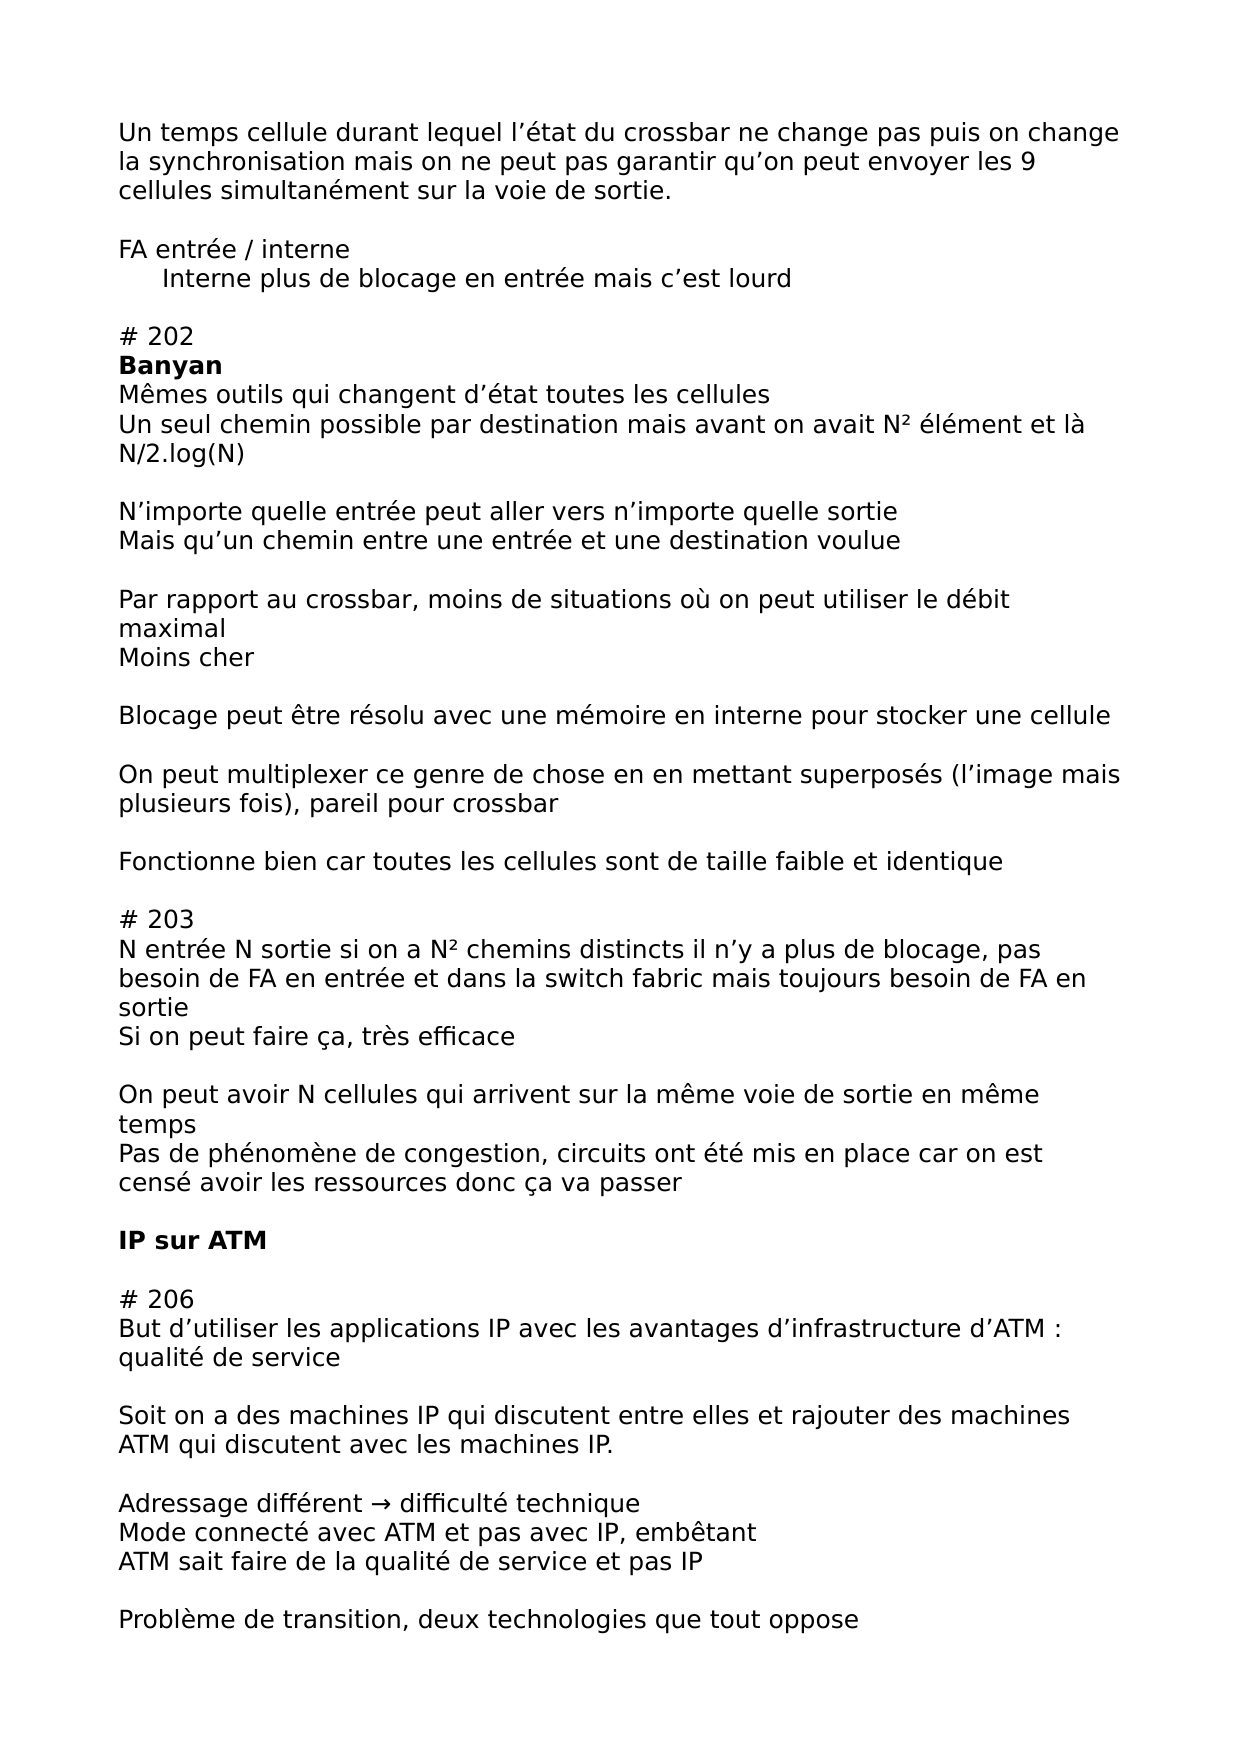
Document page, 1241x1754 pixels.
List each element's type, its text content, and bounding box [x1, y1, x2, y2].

text # 203 [118, 906, 1122, 935]
text Blocage peut être résolu avec une mémoire en interne pour stocker une cellule [118, 701, 1122, 731]
text N entrée N sortie si on a N² chemins distincts il n’y a plus de blocage, pas besoin de FA en entrée et dans la switch fabric mais toujours besoin de FA en sortie [118, 935, 1122, 1022]
text N’importe quelle entrée peut aller vers n’importe quelle sortie [118, 497, 1122, 526]
text Un temps cellule durant lequel l’état du crossbar ne change pas puis on change la synchronisation mais on ne peut pas garantir qu’on peut envoyer les 9 cellules simultanément sur la voie de sortie. [118, 118, 1122, 206]
text Banyan [118, 351, 1122, 381]
text Mais qu’un chemin entre une entrée et une destination voulue [118, 526, 1122, 556]
text Interne plus de blocage en entrée mais c’est lourd [118, 264, 1122, 293]
text On peut avoir N cellules qui arrivent sur la même voie de sortie en même temps [118, 1081, 1122, 1139]
text # 202 [118, 322, 1122, 351]
text Problème de transition, deux technologies que tout oppose [118, 1606, 1122, 1635]
text # 206 [118, 1285, 1122, 1314]
text FA entrée / interne [118, 235, 1122, 264]
text Un seul chemin possible par destination mais avant on avait N² élément et là N/2.log(N) [118, 410, 1122, 468]
text Pas de phénomène de congestion, circuits ont été mis en place car on est censé avoir les ressources donc ça va passer [118, 1139, 1122, 1197]
text Mêmes outils qui changent d’état toutes les cellules [118, 381, 1122, 410]
text IP sur ATM [118, 1226, 1122, 1256]
text Adressage différent → difficulté technique [118, 1489, 1122, 1518]
text On peut multiplexer ce genre de chose en en mettant superposés (l’image mais plusieurs fois), pareil pour crossbar [118, 760, 1122, 818]
text Moins cher [118, 643, 1122, 672]
text Soit on a des machines IP qui discutent entre elles et rajouter des machines ATM qui discutent avec les machines IP. [118, 1401, 1122, 1460]
text Fonctionne bien car toutes les cellules sont de taille faible et identique [118, 847, 1122, 876]
text Mode connecté avec ATM et pas avec IP, embêtant [118, 1518, 1122, 1547]
text Si on peut faire ça, très efficace [118, 1022, 1122, 1051]
text ATM sait faire de la qualité de service et pas IP [118, 1547, 1122, 1576]
text Par rapport au crossbar, moins de situations où on peut utiliser le débit maximal [118, 585, 1122, 643]
text But d’utiliser les applications IP avec les avantages d’infrastructure d’ATM : qualité de service [118, 1314, 1122, 1372]
